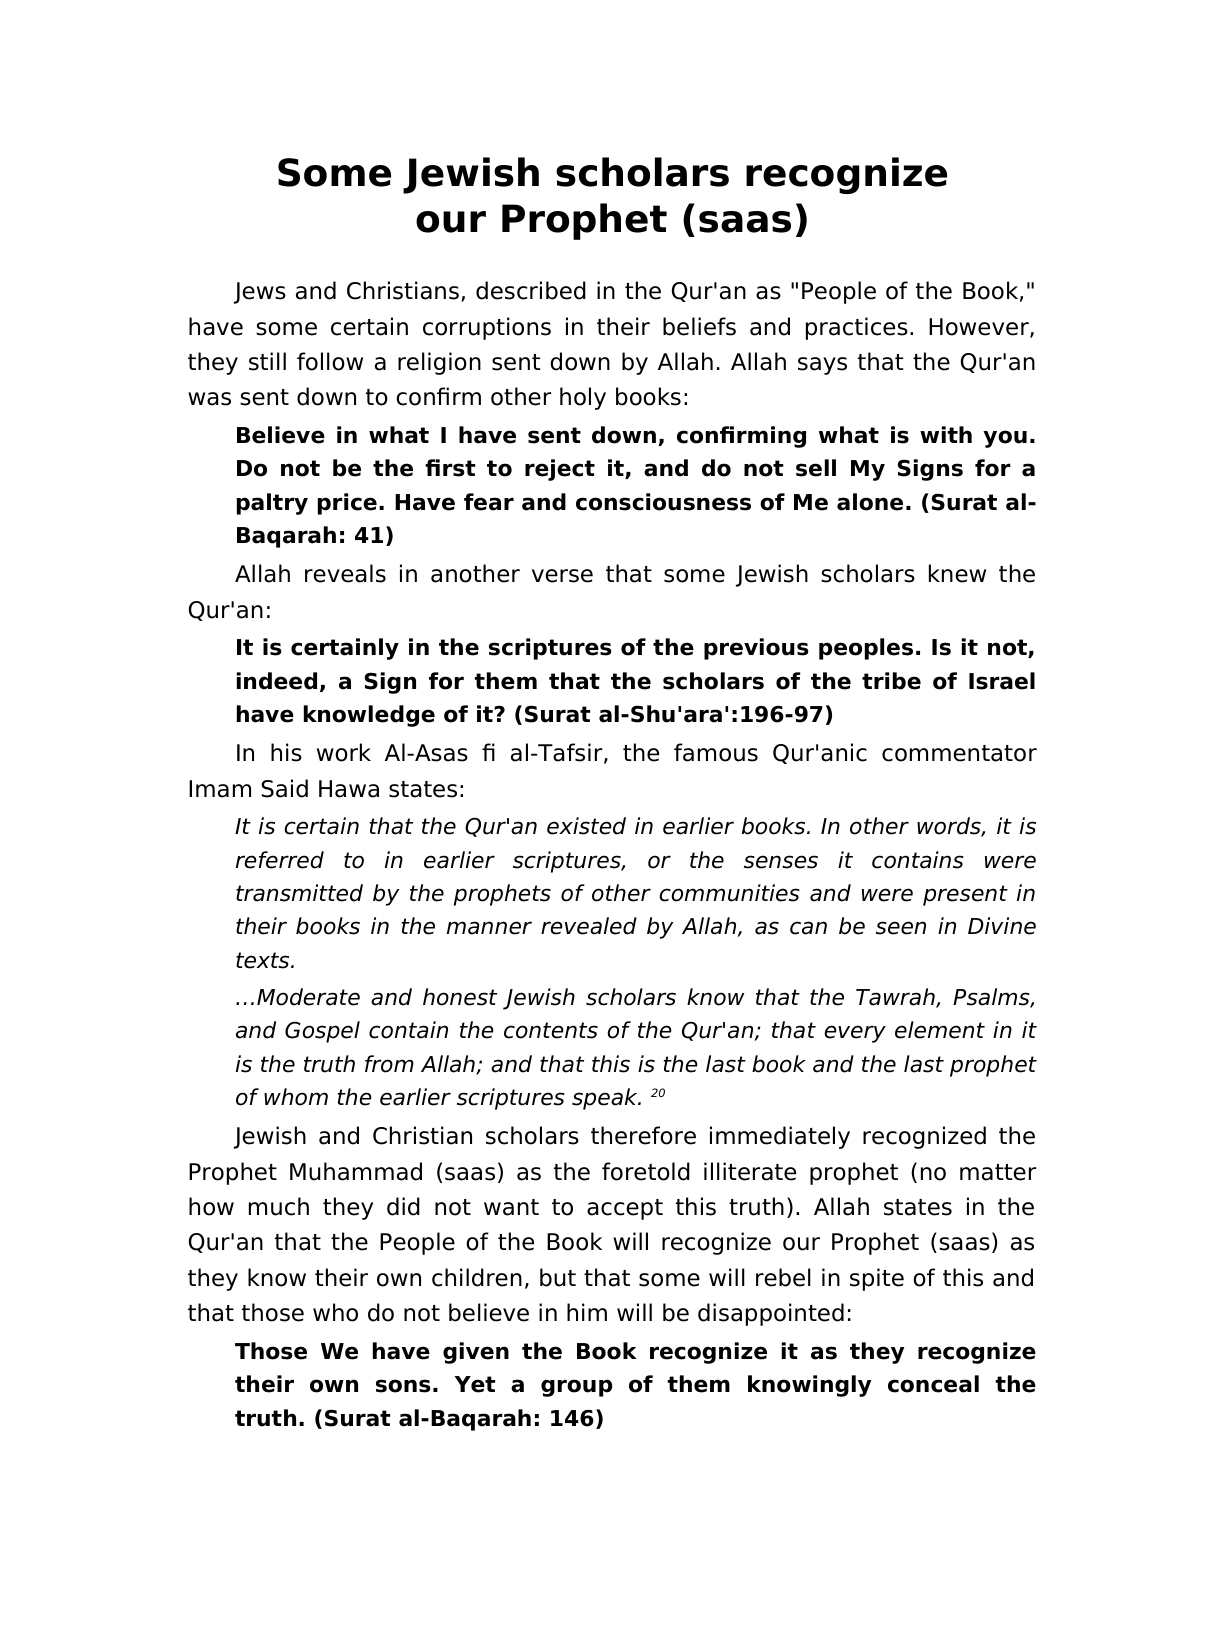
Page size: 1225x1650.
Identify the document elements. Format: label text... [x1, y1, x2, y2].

text In his work Al-Asas fi al-Tafsir, the famous Qur'anic commentator Imam Said Hawa states: [187, 733, 1037, 804]
text Allah reveals in another verse that some Jewish scholars knew the Qur'an: [187, 554, 1037, 625]
text our Prophet (saas) [187, 196, 1037, 242]
text Jews and Christians, described in the Qur'an as "People of the Book," have some certain corruptions in their beliefs and practices. However, they still follow a religion sent down by Allah. Allah says that the Qur'an was sent down to confirm other holy books: [187, 271, 1037, 413]
text Those We have given the Book recognize it as they recognize their own sons. Yet a group of them knowingly conceal the truth. (Surat al-Baqarah: 146) [235, 1333, 1037, 1433]
text It is certainly in the scriptures of the previous peoples. Is it not, indeed, a Sign for them that the scholars of the tribe of Israel have knowledge of it? (Surat al-Shu'ara':196-97) [235, 629, 1037, 729]
text Jewish and Christian scholars therefore immediately recognized the Prophet Muhammad (saas) as the foretold illiterate prophet (no matter how much they did not want to accept this truth). Allah states in the Qur'an that the People of the Book will recognize our Prophet (saas) as they know their own children, but that some will rebel in spite of this and that those who do not believe in him will be disappointed: [187, 1116, 1037, 1329]
text Some Jewish scholars recognize [187, 150, 1037, 196]
text Believe in what I have sent down, confirming what is with you. Do not be the first to reject it, and do not sell My Signs for a paltry price. Have fear and consciousness of Me alone. (Surat al-Baqarah: 41) [235, 417, 1037, 550]
text …Moderate and honest Jewish scholars know that the Tawrah, Psalms, and Gospel contain the contents of the Qur'an; that every element in it is the truth from Allah; and that this is the last book and the last prophet of whom the earlier scriptures speak. 20 [235, 979, 1037, 1112]
text It is certain that the Qur'an existed in earlier books. In other words, it is referred to in earlier scriptures, or the senses it contains were transmitted by the prophets of other communities and were present in their books in the manner revealed by Allah, as can be seen in Divine texts. [235, 808, 1037, 975]
